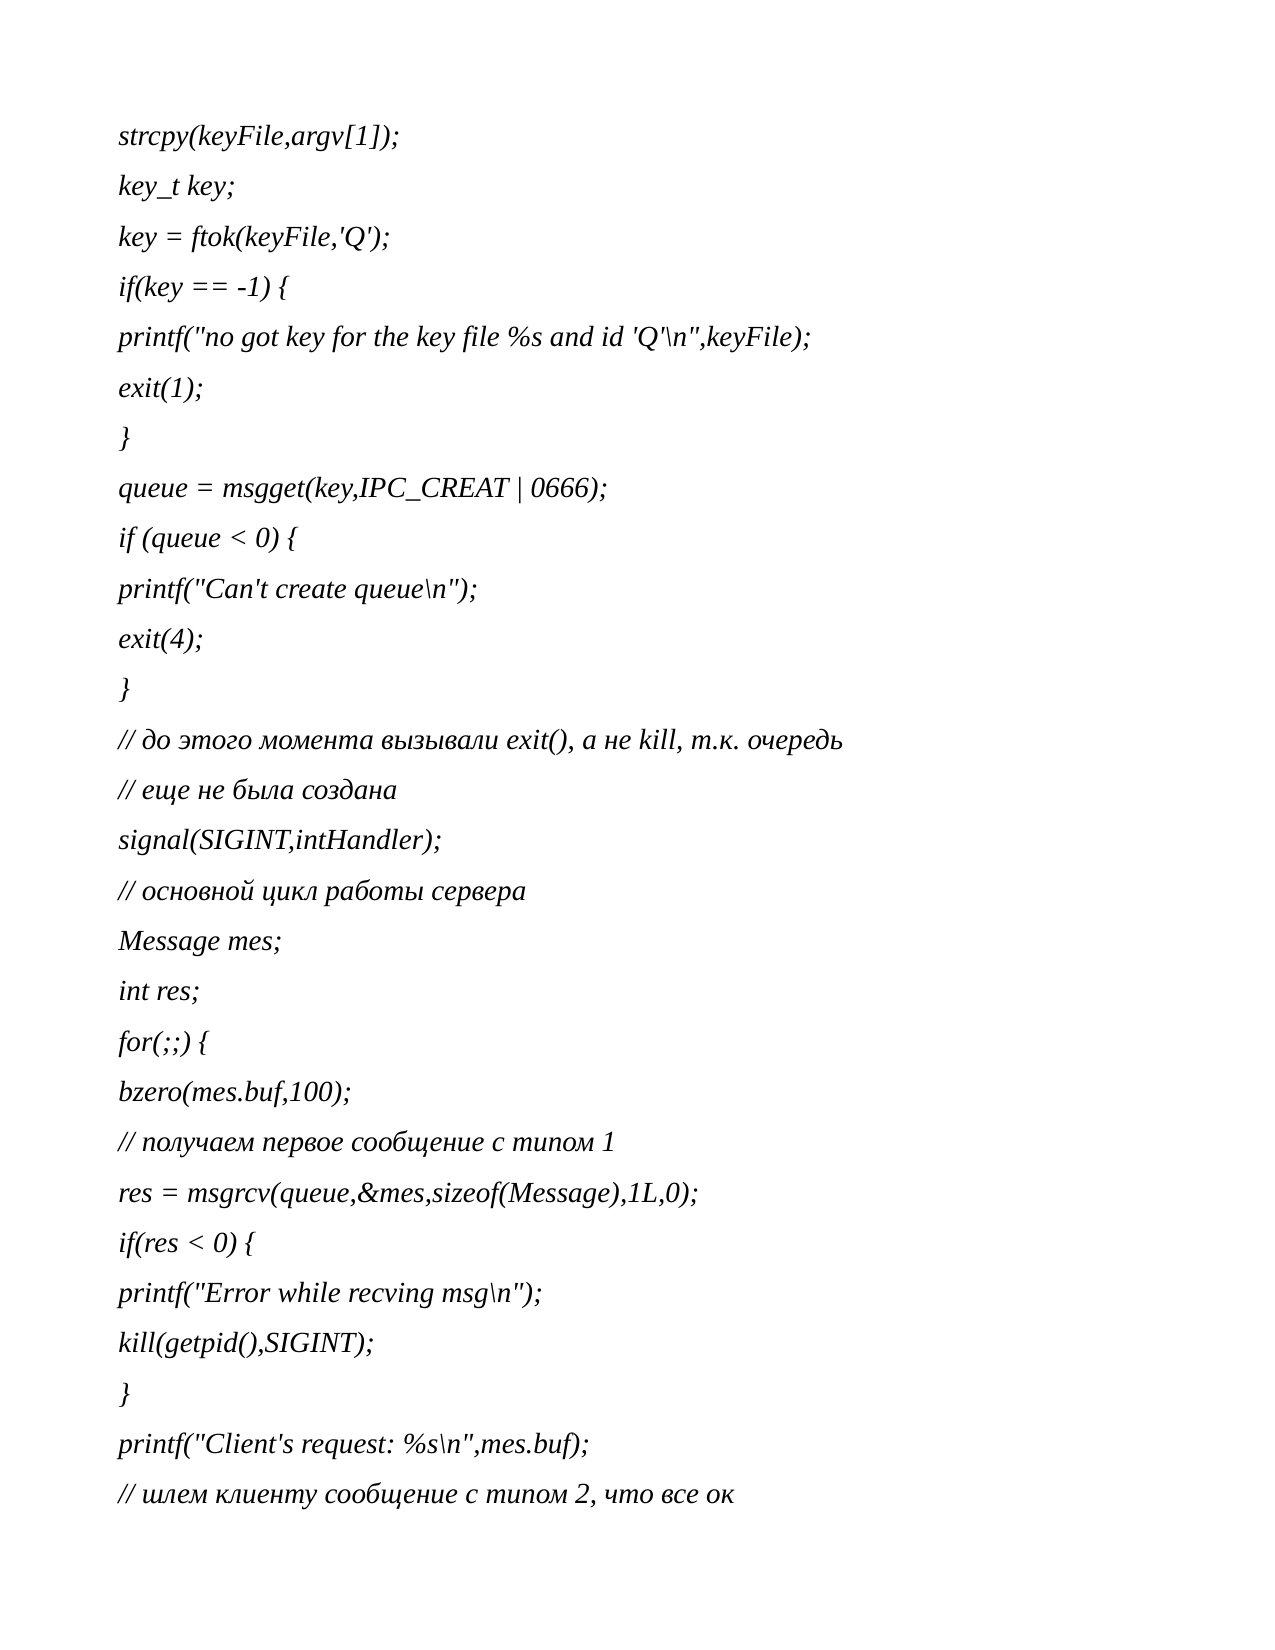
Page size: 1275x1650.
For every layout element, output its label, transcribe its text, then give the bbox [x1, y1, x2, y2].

text strcpy(keyFile,argv[1]); [118, 118, 1157, 152]
text // еще не была создана [118, 772, 1157, 806]
text } [118, 420, 1157, 453]
text } [118, 672, 1157, 705]
text } [118, 1376, 1157, 1409]
text if(key == -1) { [118, 269, 1157, 303]
text printf("no got key for the key file %s and id 'Q'\n",keyFile); [118, 319, 1157, 353]
text printf("Can't create queue\n"); [118, 571, 1157, 604]
text res = msgrcv(queue,&mes,sizeof(Message),1L,0); [118, 1175, 1157, 1208]
text printf("Error while recving msg\n"); [118, 1275, 1157, 1309]
text for(;;) { [118, 1024, 1157, 1057]
text printf("Client's request: %s\n",mes.buf); [118, 1426, 1157, 1460]
text signal(SIGINT,intHandler); [118, 822, 1157, 856]
text exit(4); [118, 621, 1157, 655]
text // шлем клиенту сообщение с типом 2, что все ок [118, 1477, 1157, 1510]
text exit(1); [118, 370, 1157, 403]
text // получаем первое сообщение с типом 1 [118, 1124, 1157, 1158]
text key = ftok(keyFile,'Q'); [118, 219, 1157, 252]
text if(res < 0) { [118, 1225, 1157, 1258]
text if (queue < 0) { [118, 521, 1157, 554]
text key_t key; [118, 168, 1157, 202]
text kill(getpid(),SIGINT); [118, 1326, 1157, 1359]
text Message mes; [118, 923, 1157, 957]
text bzero(mes.buf,100); [118, 1074, 1157, 1108]
text // основной цикл работы сервера [118, 873, 1157, 906]
text int res; [118, 973, 1157, 1007]
text queue = msgget(key,IPC_CREAT | 0666); [118, 470, 1157, 504]
text // до этого момента вызывали exit(), а не kill, т.к. очередь [118, 722, 1157, 755]
